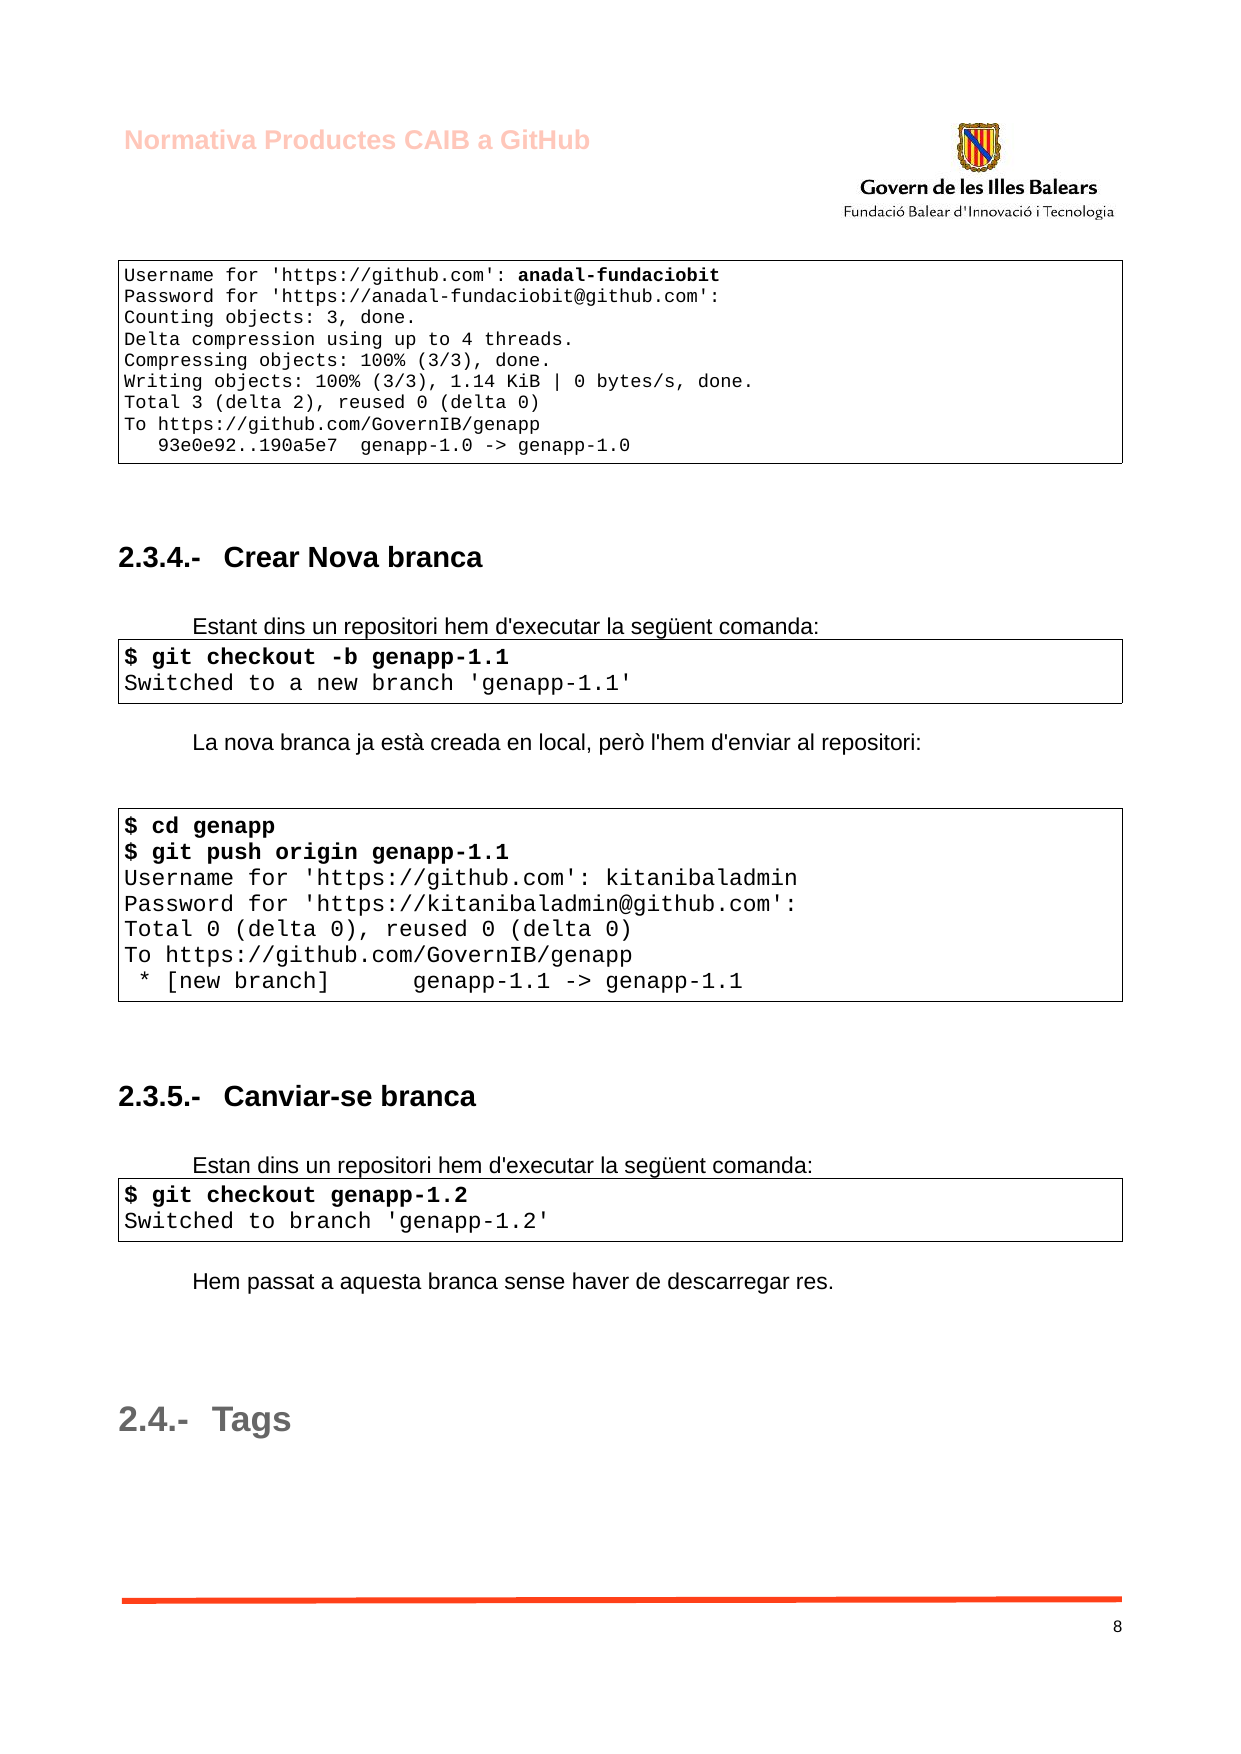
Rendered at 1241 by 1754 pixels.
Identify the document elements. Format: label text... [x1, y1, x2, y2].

text La nova branca ja està creada en local, però l'hem d'enviar al repositori: [118, 729, 1122, 756]
subtitle Canviar-se branca [118, 1079, 1122, 1113]
text Hem passat a aquesta branca sense haver de descarregar res. [118, 1268, 1122, 1294]
table_header Username for 'https://github.com': anadal-fundaciobit Password for 'https://anadal-fundaciobit@github.com': Counting objects: 3, done. Delta compression using up to 4 threads. Compressing objects: 100% (3/3), done. Writing objects: 100% (3/3), 1.14 KiB | 0 bytes/s, done. Total 3 (delta 2), reused 0 (delta 0) To https://github.com/GovernIB/genapp 93e0e92..190a5e7 genapp-1.0 -> genapp-1.0 [119, 261, 1122, 463]
picture [840, 123, 1117, 220]
table_header $ git checkout genapp-1.2 Switched to branch 'genapp-1.2' [119, 1179, 1122, 1241]
subtitle Tags [118, 1398, 1122, 1439]
text Estan dins un repositori hem d'executar la següent comanda: [118, 1152, 1122, 1178]
subtitle Crear Nova branca [118, 541, 1122, 574]
table_header $ git checkout -b genapp-1.1 Switched to a new branch 'genapp-1.1' [119, 640, 1122, 703]
text Estant dins un repositori hem d'executar la següent comanda: [118, 613, 1122, 639]
table_header $ cd genapp $ git push origin genapp-1.1 Username for 'https://github.com': kitanibaladmin Password for 'https://kitanibaladmin@github.com': Total 0 (delta 0), reused 0 (delta 0) To https://github.com/GovernIB/genapp * [new branch] genapp-1.1 -> genapp-1.1 [119, 809, 1122, 1001]
